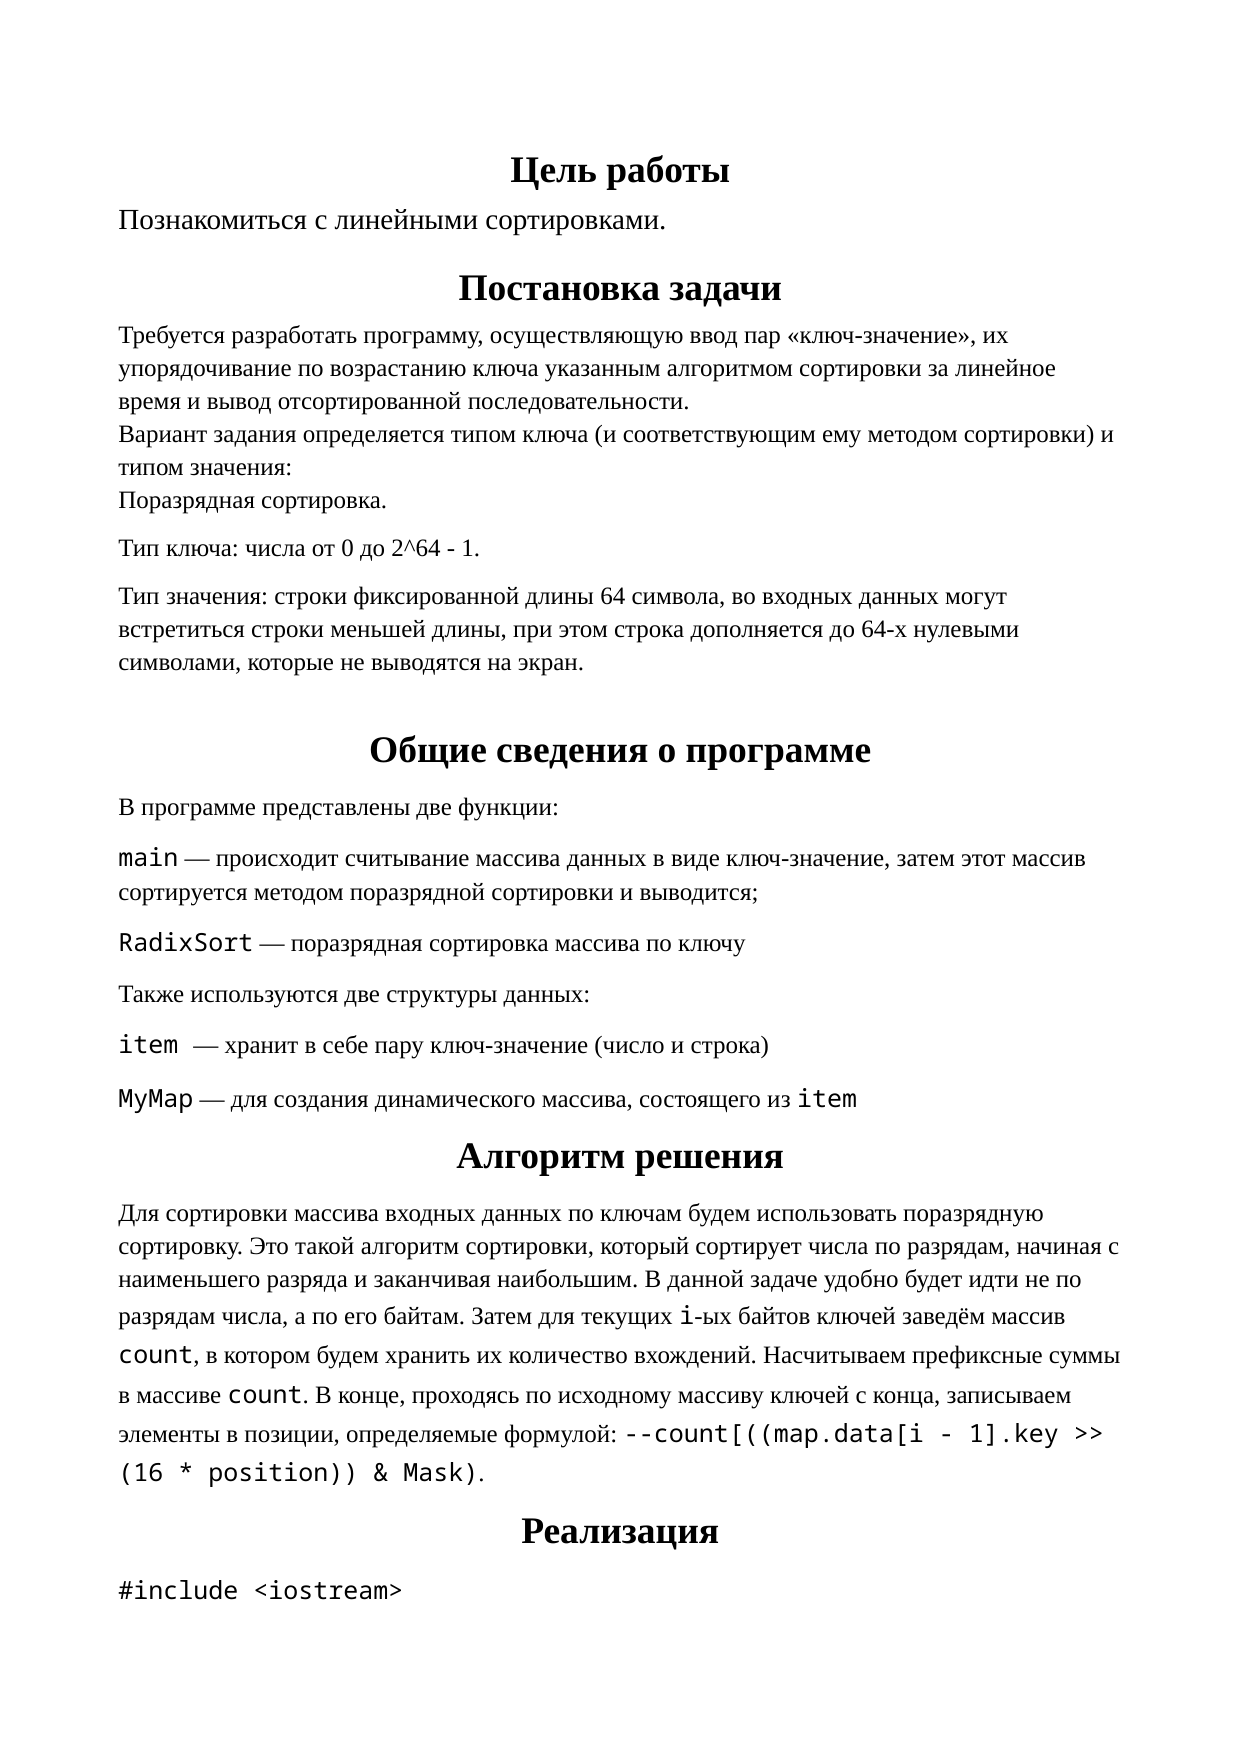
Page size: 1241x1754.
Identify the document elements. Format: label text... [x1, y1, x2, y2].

text Тип ключа: числа от 0 до 2^64 - 1. [118, 533, 1122, 562]
text #include <iostream> [118, 1573, 1122, 1607]
subtitle Постановка задачи [118, 266, 1122, 309]
text Требуется разработать программу, осуществляющую ввод пар «ключ-значение», их упорядочивание по возрастанию ключа указанным алгоритмом сортировки за линейное время и вывод отсортированной последовательности. Вариант задания определяется типом ключа (и соответствующим ему методом сортировки) и типом значения: Поразрядная сортировка. [118, 320, 1122, 514]
text MyMap — для создания динамического массива, состоящего из item [118, 1080, 1122, 1114]
text RadixSort — поразрядная сортировка массива по ключу [118, 925, 1122, 959]
text В программе представлены две функции: [118, 792, 1122, 820]
text item — хранит в себе пару ключ-значение (число и строка) [118, 1026, 1122, 1061]
text Общие сведения о программе [118, 727, 1122, 771]
text Также используются две структуры данных: [118, 979, 1122, 1008]
text Реализация [118, 1508, 1122, 1552]
subtitle Цель работы [118, 148, 1122, 191]
text Для сортировки массива входных данных по ключам будем использовать поразрядную сортировку. Это такой алгоритм сортировки, который сортирует числа по разрядам, начиная с наименьшего разряда и заканчивая наибольшим. В данной задаче удобно будет идти не по разрядам числа, а по его байтам. Затем для текущих i-ых байтов ключей заведём массив count, в котором будем хранить их количество вхождений. Насчитываем префиксные суммы в массиве count. В конце, проходясь по исходному массиву ключей с конца, записываем элементы в позиции, определяемые формулой: --count[((map.data[i - 1].key >> (16 * position)) & Mask). [118, 1198, 1122, 1489]
text main — происходит считывание массива данных в виде ключ-значение, затем этот массив сортируется методом поразрядной сортировки и выводится; [118, 839, 1122, 906]
text Алгоритм решения [118, 1134, 1122, 1177]
text Тип значения: строки фиксированной длины 64 символа, во входных данных могут встретиться строки меньшей длины, при этом строка дополняется до 64-х нулевыми символами, которые не выводятся на экран. [118, 581, 1122, 708]
text Познакомиться с линейными сортировками. [118, 202, 1122, 236]
